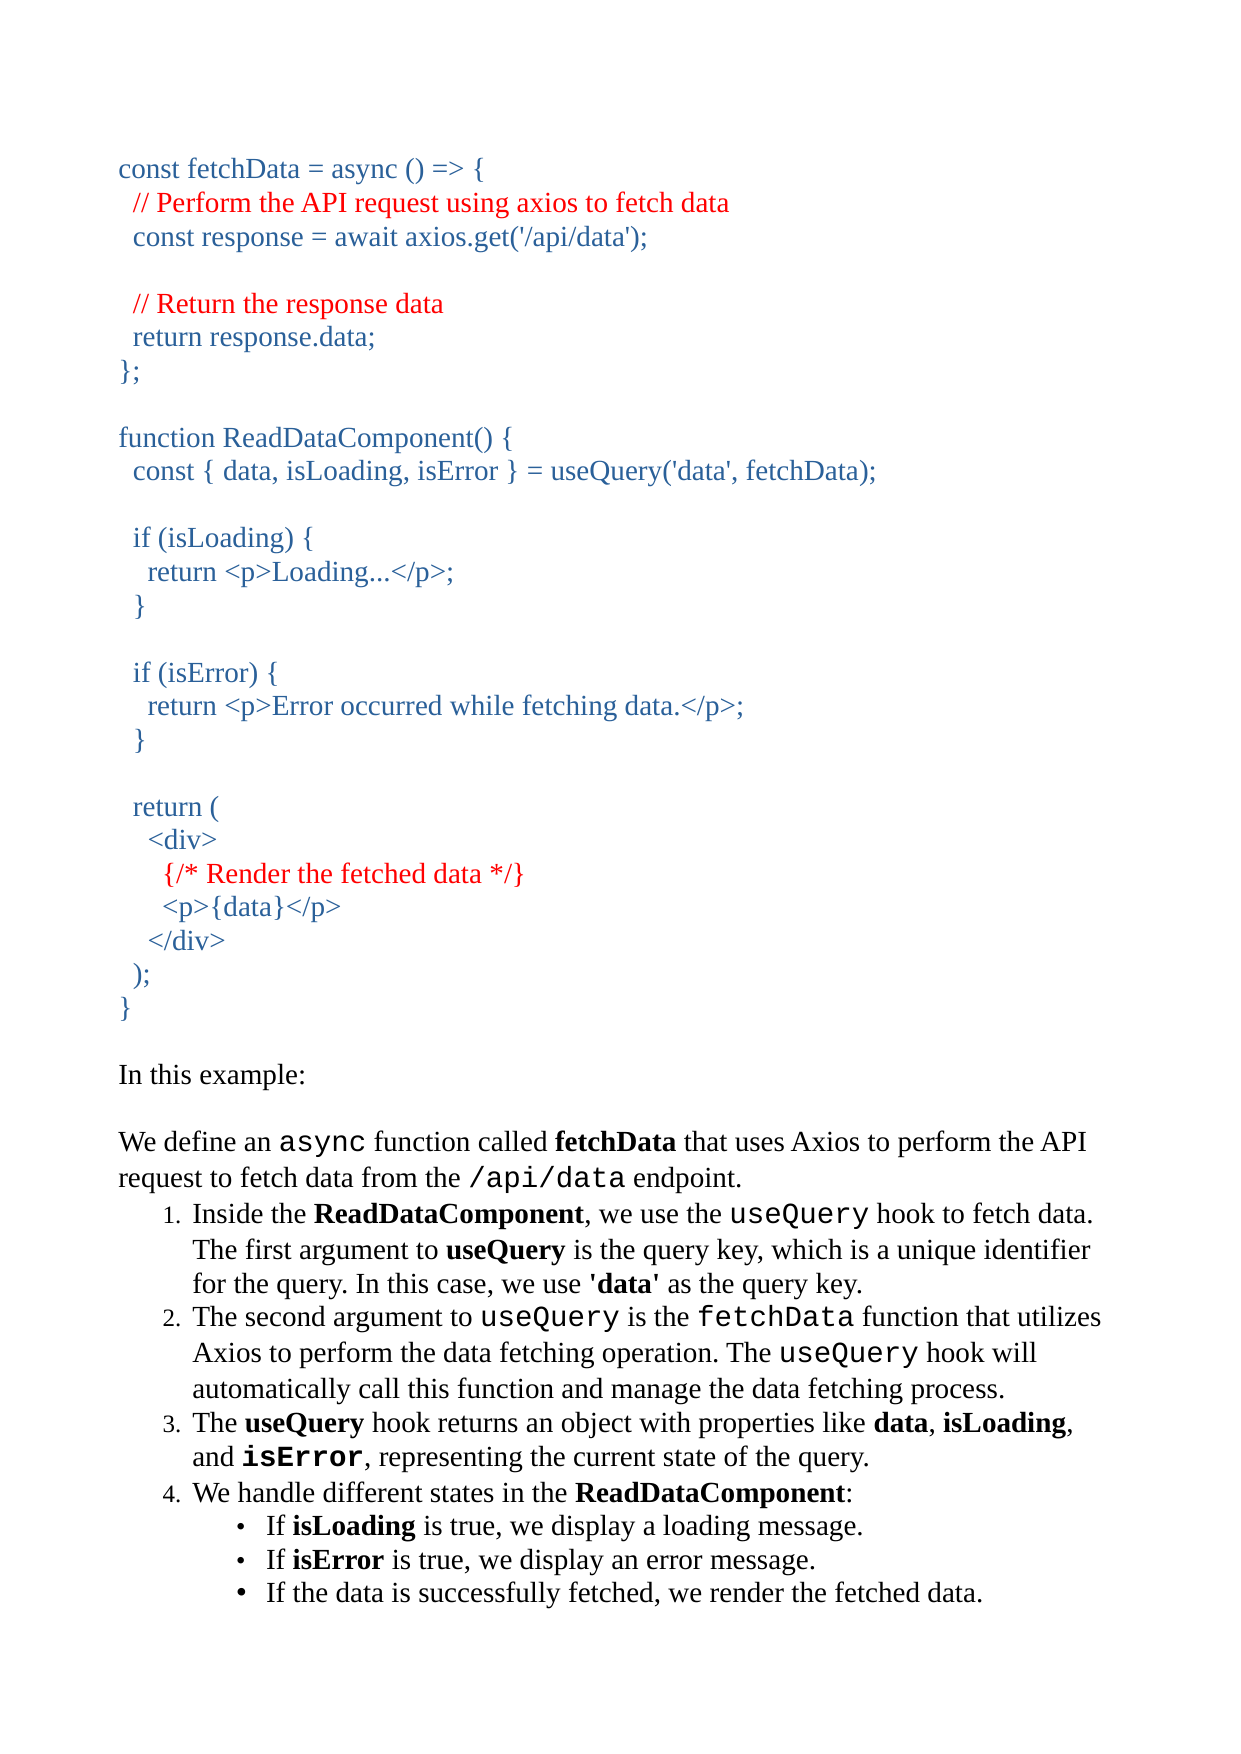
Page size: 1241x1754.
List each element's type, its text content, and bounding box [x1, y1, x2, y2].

text <p>{data}</p> [118, 889, 1122, 923]
text return ( [118, 789, 1122, 822]
text In this example: [118, 1057, 1122, 1091]
text const response = await axios.get('/api/data'); [118, 219, 1122, 252]
text // Perform the API request using axios to fetch data [118, 185, 1122, 219]
text We define an async function called fetchData that uses Axios to perform the API request to fetch data from the /api/data endpoint. [118, 1124, 1122, 1196]
text <div> [118, 822, 1122, 856]
list The useQuery hook returns an object with properties like data, isLoading, and isError, representing the current state of the query. [162, 1405, 1122, 1475]
text ); [118, 957, 1122, 990]
list The second argument to useQuery is the fetchData function that utilizes Axios to perform the data fetching operation. The useQuery hook will automatically call this function and manage the data fetching process. [162, 1299, 1122, 1405]
text } [118, 588, 1122, 621]
list If the data is successfully fetched, we render the fetched data. [236, 1575, 1122, 1609]
text const fetchData = async () => { [118, 152, 1122, 185]
text {/* Render the fetched data */} [118, 856, 1122, 889]
list Inside the ReadDataComponent, we use the useQuery hook to fetch data. The first argument to useQuery is the query key, which is a unique identifier for the query. In this case, we use 'data' as the query key. [162, 1196, 1122, 1299]
list We handle different states in the ReadDataComponent: [162, 1475, 1122, 1508]
text } [118, 990, 1122, 1024]
text return <p>Error occurred while fetching data.</p>; [118, 688, 1122, 722]
text const { data, isLoading, isError } = useQuery('data', fetchData); [118, 453, 1122, 487]
text return response.data; [118, 319, 1122, 353]
text }; [118, 353, 1122, 386]
text // Return the response data [118, 286, 1122, 319]
text return <p>Loading...</p>; [118, 554, 1122, 588]
text if (isLoading) { [118, 521, 1122, 554]
text </div> [118, 923, 1122, 957]
list If isError is true, we display an error message. [236, 1542, 1122, 1575]
list If isLoading is true, we display a loading message. [236, 1508, 1122, 1542]
text } [118, 722, 1122, 755]
text if (isError) { [118, 655, 1122, 688]
text function ReadDataComponent() { [118, 420, 1122, 453]
